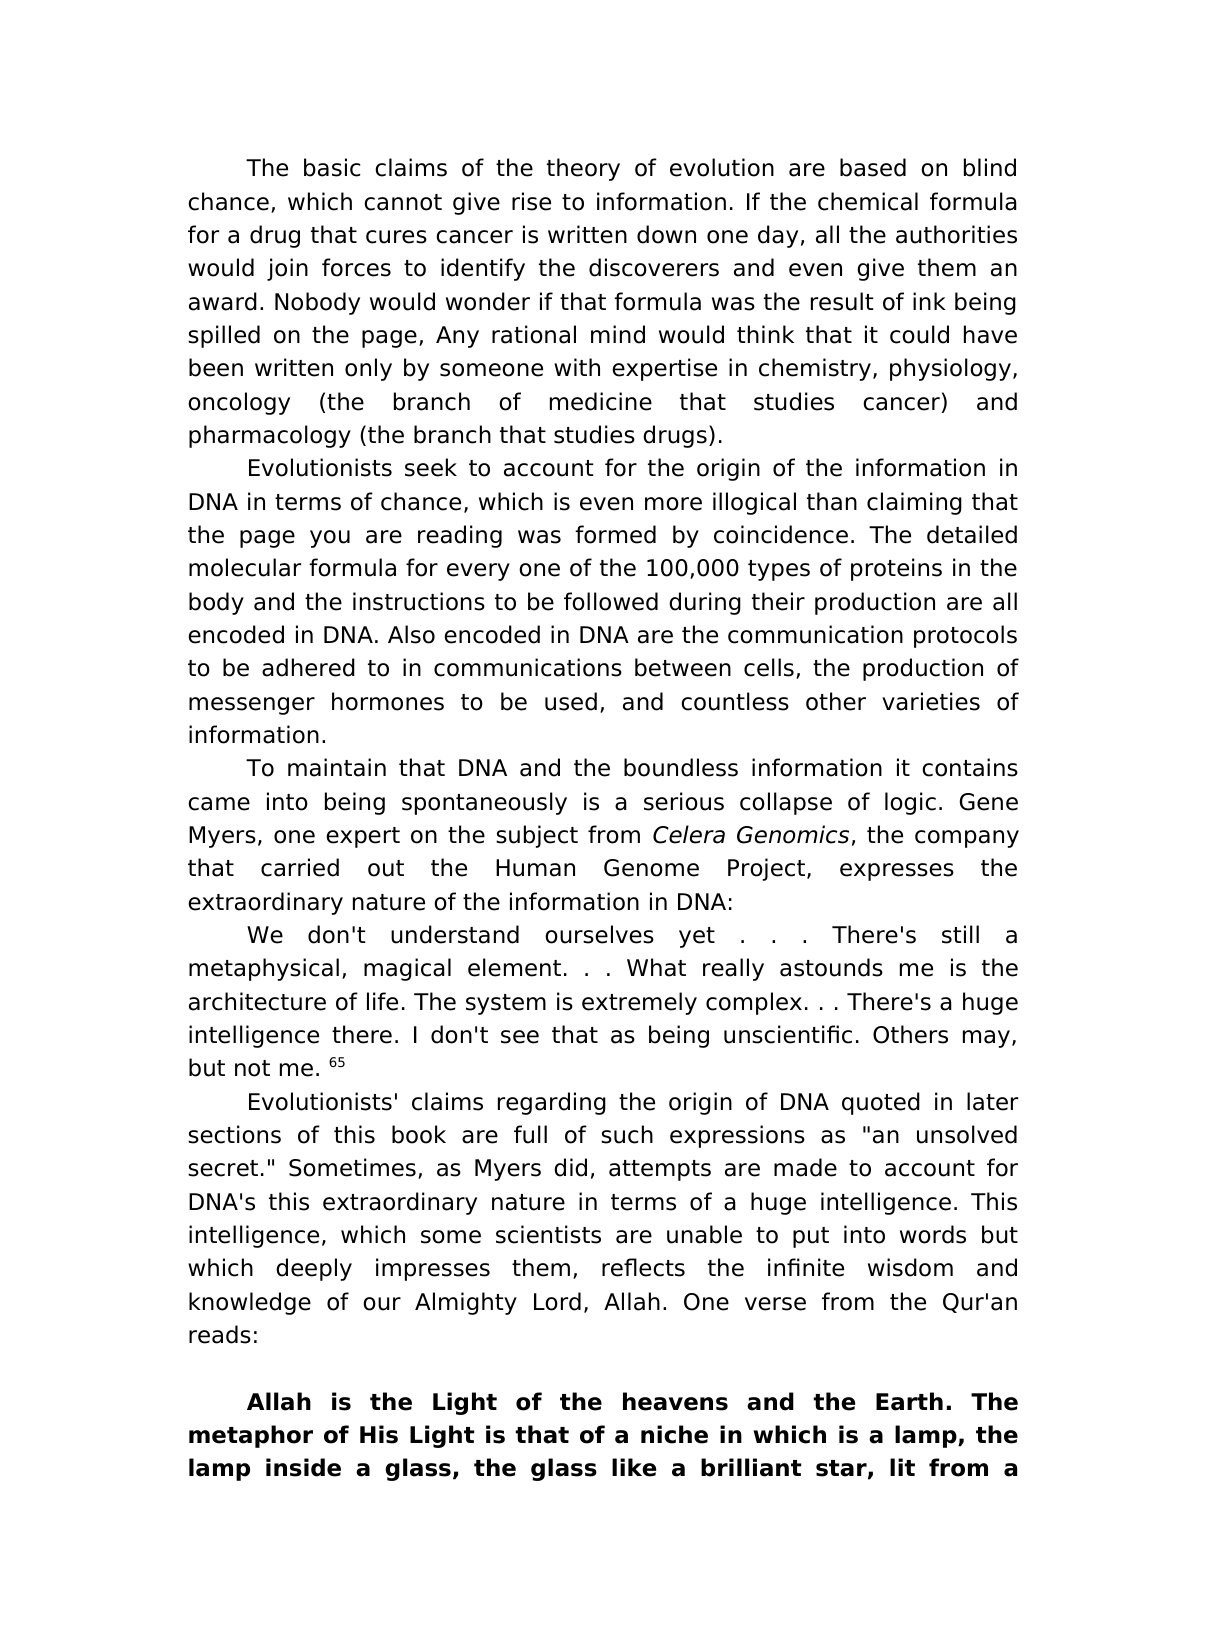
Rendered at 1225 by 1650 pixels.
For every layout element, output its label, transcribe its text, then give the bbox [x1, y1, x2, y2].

text Allah is the Light of the heavens and the Earth. The metaphor of His Light is that of a niche in which is a lamp, the lamp inside a glass, the glass like a brilliant star, lit from a [187, 1383, 1020, 1483]
text Evolutionists' claims regarding the origin of DNA quoted in later sections of this book are full of such expressions as "an unsolved secret." Sometimes, as Myers did, attempts are made to account for DNA's this extraordinary nature in terms of a huge intelligence. This intelligence, which some scientists are unable to put into words but which deeply impresses them, reflects the infinite wisdom and knowledge of our Almighty Lord, Allah. One verse from the Qur'an reads: [187, 1083, 1020, 1350]
text The basic claims of the theory of evolution are based on blind chance, which cannot give rise to information. If the chemical formula for a drug that cures cancer is written down one day, all the authorities would join forces to identify the discoverers and even give them an award. Nobody would wonder if that formula was the result of ink being spilled on the page, Any rational mind would think that it could have been written only by someone with expertise in chemistry, physiology, oncology (the branch of medicine that studies cancer) and pharmacology (the branch that studies drugs). [187, 150, 1020, 450]
text We don't understand ourselves yet . . . There's still a metaphysical, magical element. . . What really astounds me is the architecture of life. The system is extremely complex. . . There's a huge intelligence there. I don't see that as being unscientific. Others may, but not me. 65 [187, 917, 1020, 1083]
text To maintain that DNA and the boundless information it contains came into being spontaneously is a serious collapse of logic. Gene Myers, one expert on the subject from Celera Genomics, the company that carried out the Human Genome Project, expresses the extraordinary nature of the information in DNA: [187, 750, 1020, 917]
text Evolutionists seek to account for the origin of the information in DNA in terms of chance, which is even more illogical than claiming that the page you are reading was formed by coincidence. The detailed molecular formula for every one of the 100,000 types of proteins in the body and the instructions to be followed during their production are all encoded in DNA. Also encoded in DNA are the communication protocols to be adhered to in communications between cells, the production of messenger hormones to be used, and countless other varieties of information. [187, 450, 1020, 750]
